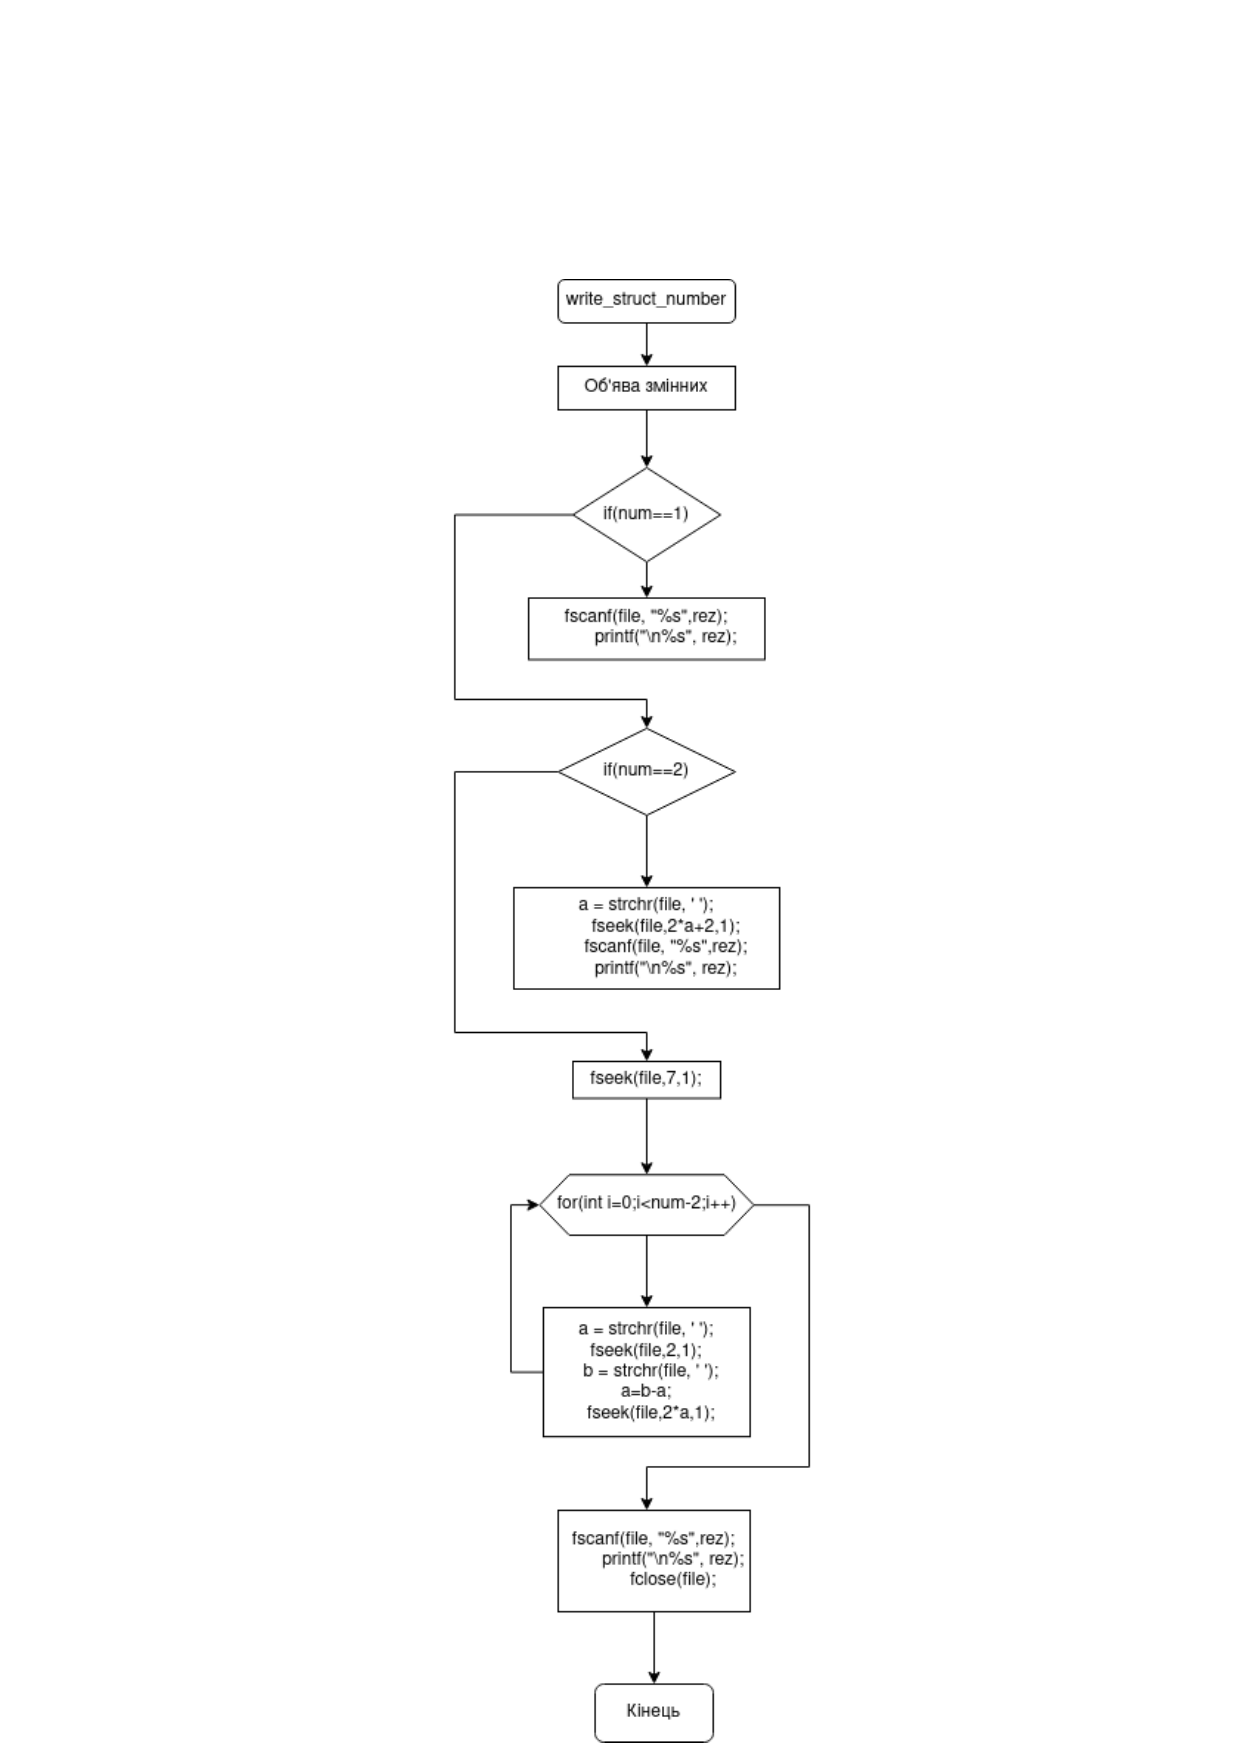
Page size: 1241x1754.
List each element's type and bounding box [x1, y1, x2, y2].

picture [444, 279, 822, 1743]
